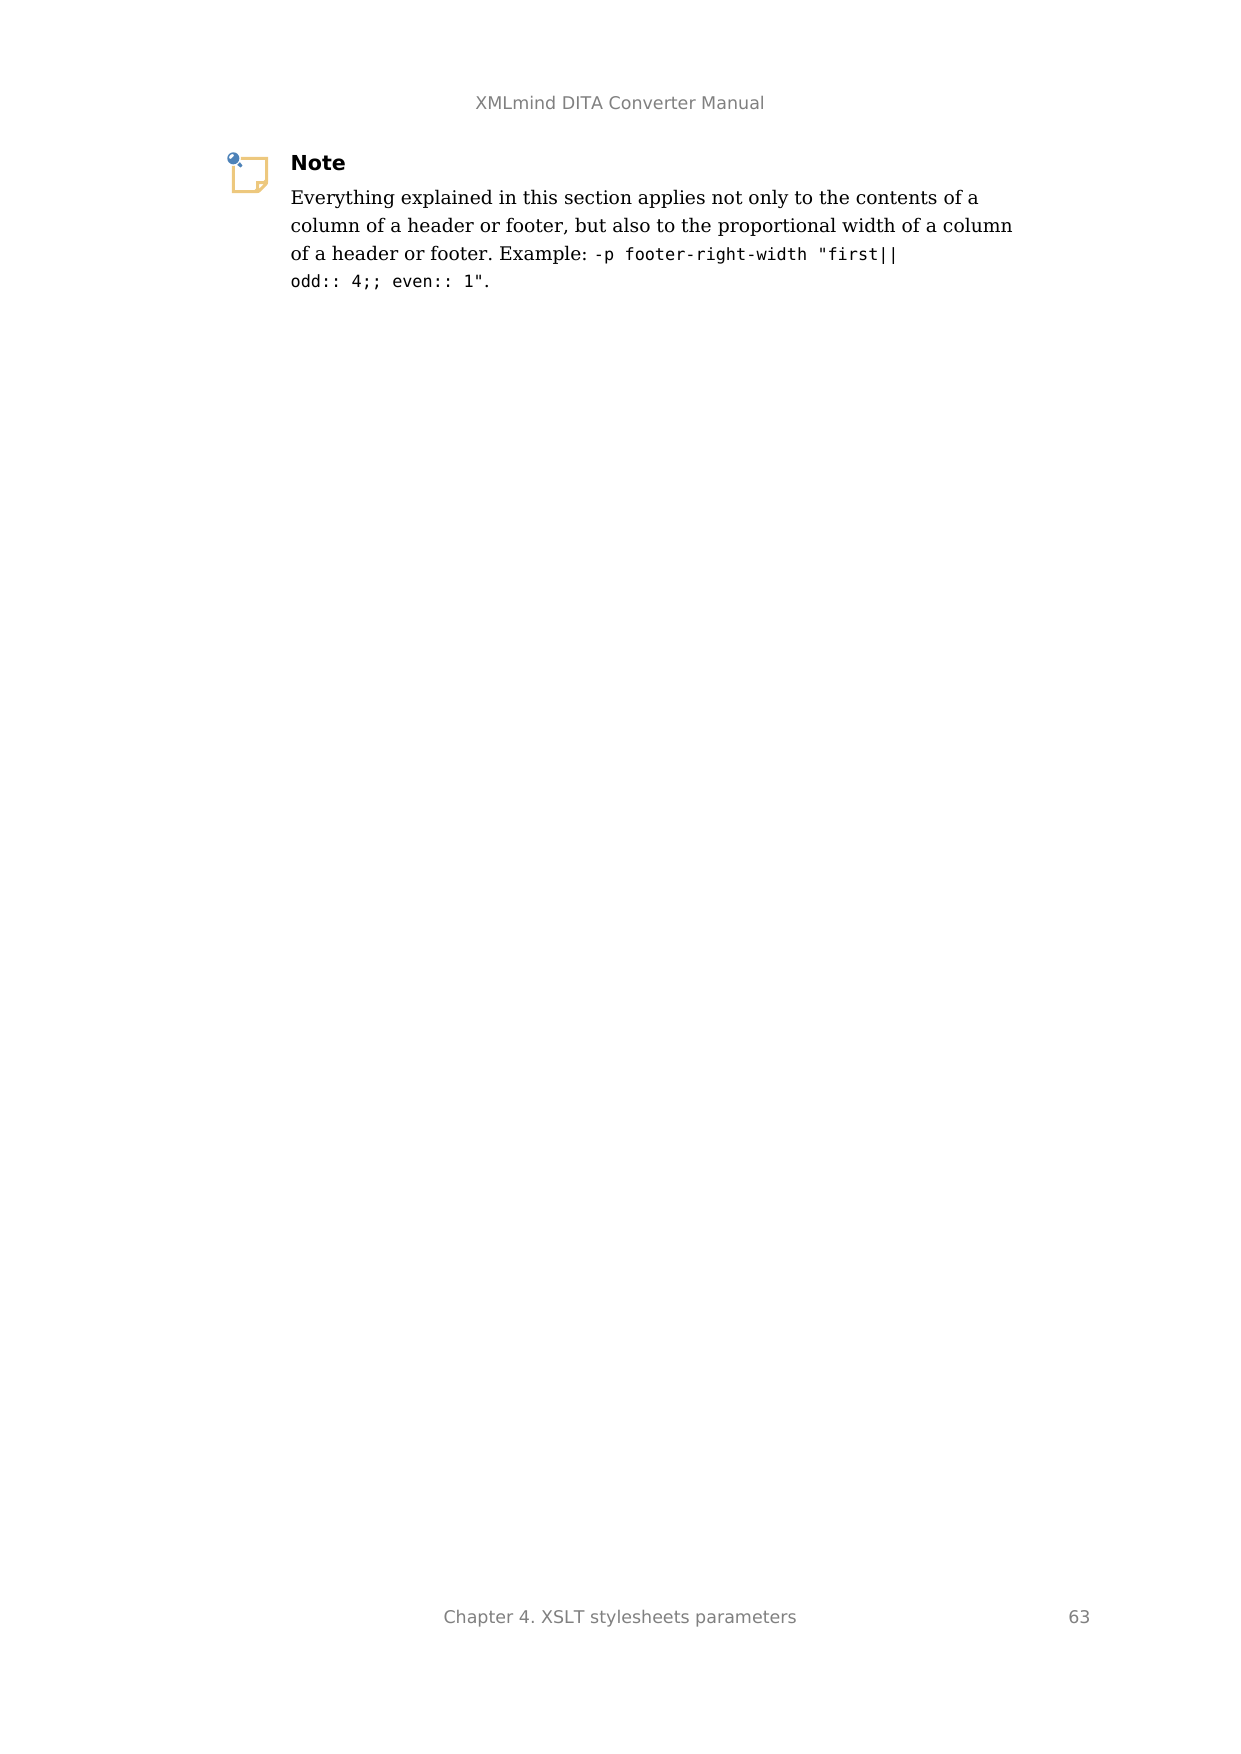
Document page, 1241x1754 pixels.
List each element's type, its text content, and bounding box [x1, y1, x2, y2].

table_header Note Everything explained in this section applies not only to the contents of a column of a header or footer, but also to the proportional width of a column of a header or footer. Example: -p footer-right-width "first||odd:: 4;; even:: 1". [290, 150, 1015, 292]
table_header [225, 150, 290, 292]
